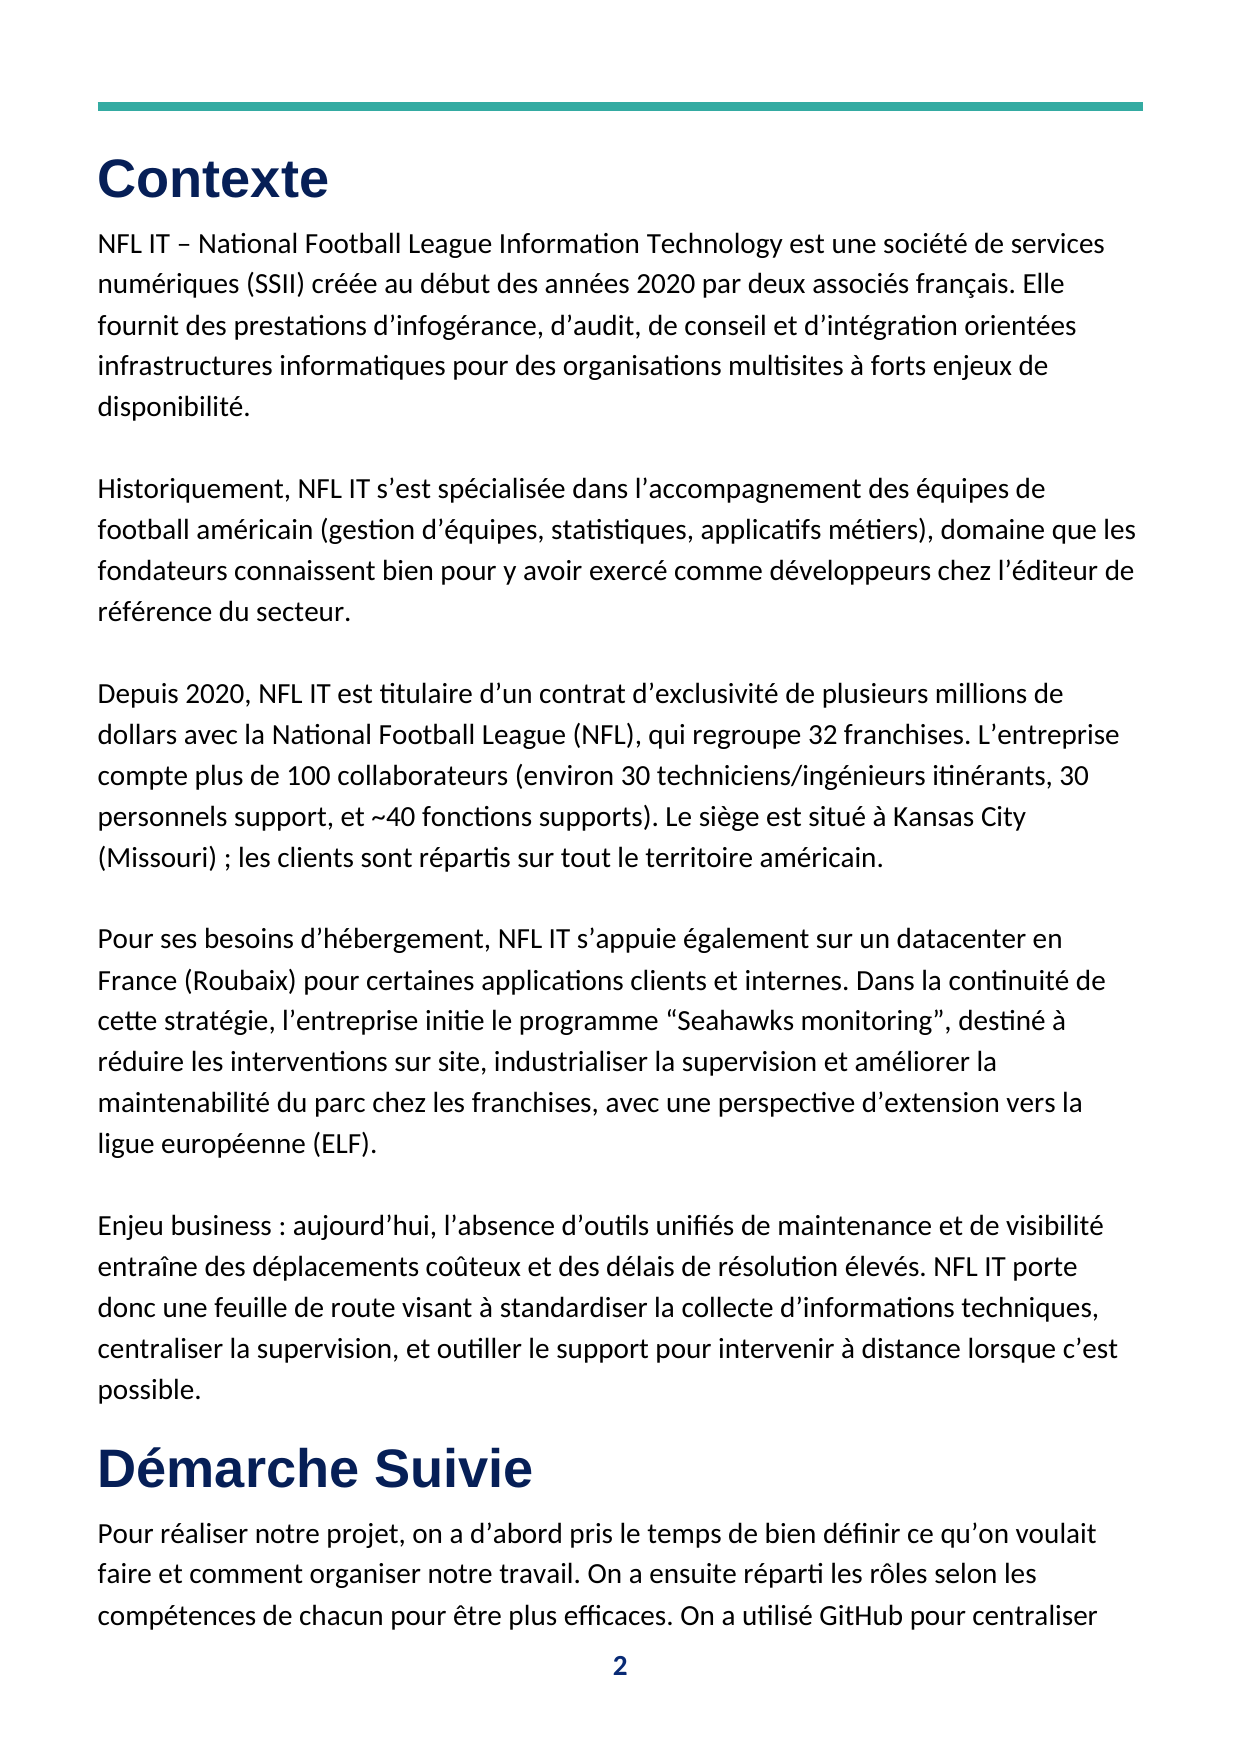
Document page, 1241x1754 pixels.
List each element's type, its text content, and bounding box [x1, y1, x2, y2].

subtitle Contexte [97, 147, 1143, 209]
text Pour ses besoins d’hébergement, NFL IT s’appuie également sur un datacenter en France (Roubaix) pour certaines applications clients et internes. Dans la continuité de cette stratégie, l’entreprise initie le programme “Seahawks monitoring”, destiné à réduire les interventions sur site, industrialiser la supervision et améliorer la maintenabilité du parc chez les franchises, avec une perspective d’extension vers la ligue européenne (ELF). [97, 921, 1143, 1161]
text Historiquement, NFL IT s’est spécialisée dans l’accompagnement des équipes de football américain (gestion d’équipes, statistiques, applicatifs métiers), domaine que les fondateurs connaissent bien pour y avoir exercé comme développeurs chez l’éditeur de référence du secteur. [97, 470, 1143, 629]
text Depuis 2020, NFL IT est titulaire d’un contrat d’exclusivité de plusieurs millions de dollars avec la National Football League (NFL), qui regroupe 32 franchises. L’entreprise compte plus de 100 collaborateurs (environ 30 techniciens/ingénieurs itinérants, 30 personnels support, et ~40 fonctions supports). Le siège est situé à Kansas City (Missouri) ; les clients sont répartis sur tout le territoire américain. [97, 675, 1143, 874]
text Enjeu business : aujourd’hui, l’absence d’outils unifiés de maintenance et de visibilité entraîne des déplacements coûteux et des délais de résolution élevés. NFL IT porte donc une feuille de route visant à standardiser la collecte d’informations techniques, centraliser la supervision, et outiller le support pour intervenir à distance lorsque c’est possible. [97, 1207, 1143, 1407]
text Pour réaliser notre projet, on a d’abord pris le temps de bien définir ce qu’on voulait faire et comment organiser notre travail. On a ensuite réparti les rôles selon les compétences de chacun pour être plus efficaces. On a utilisé GitHub pour centraliser [97, 1515, 1143, 1632]
text NFL IT – National Football League Information Technology est une société de services numériques (SSII) créée au début des années 2020 par deux associés français. Elle fournit des prestations d’infogérance, d’audit, de conseil et d’intégration orientées infrastructures informatiques pour des organisations multisites à forts enjeux de disponibilité. [97, 225, 1143, 424]
subtitle Démarche Suivie [97, 1437, 1143, 1499]
